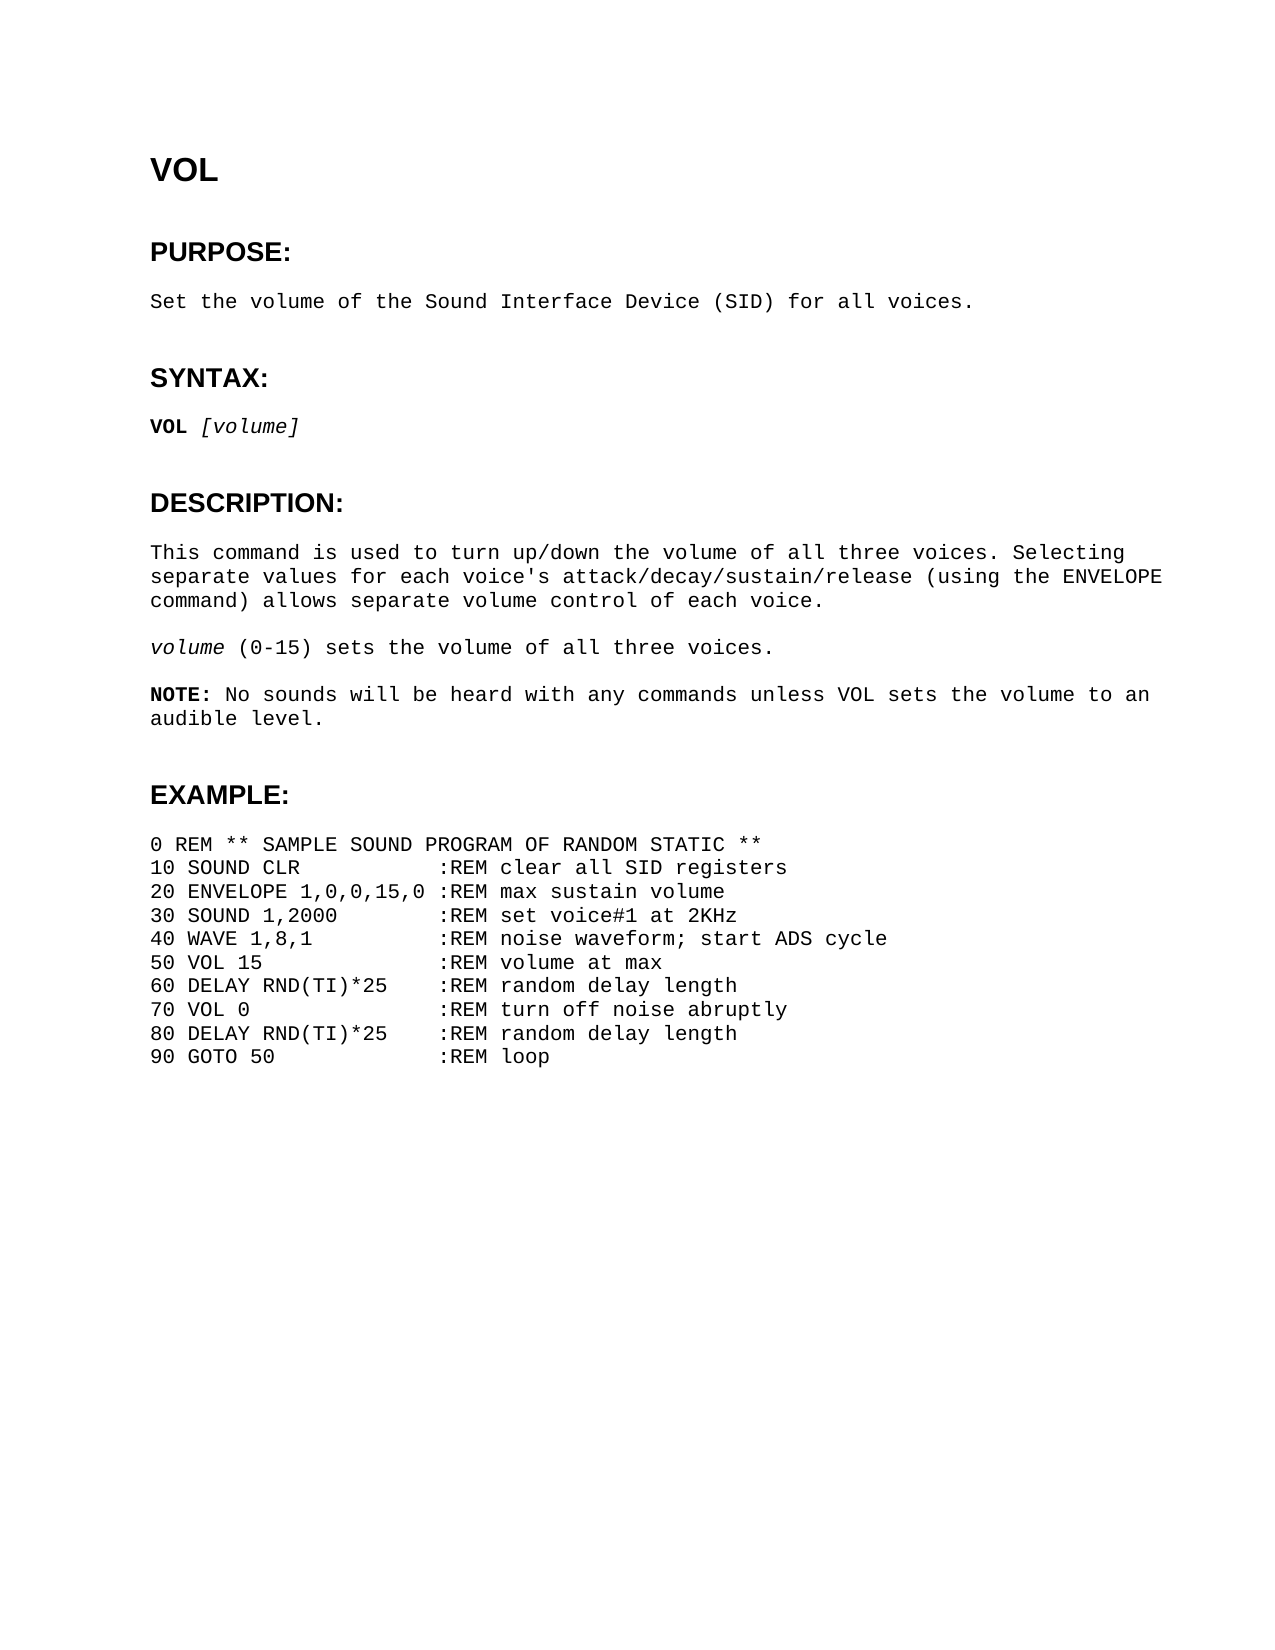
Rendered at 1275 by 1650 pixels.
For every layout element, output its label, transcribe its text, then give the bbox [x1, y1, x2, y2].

text 80 DELAY RND(TI)*25 :REM random delay length [150, 1023, 1162, 1046]
text 20 ENVELOPE 1,0,0,15,0 :REM max sustain volume [150, 881, 1162, 904]
text VOL [150, 150, 1162, 188]
text 30 SOUND 1,2000 :REM set voice#1 at 2KHz [150, 904, 1162, 928]
text 40 WAVE 1,8,1 :REM noise waveform; start ADS cycle [150, 928, 1162, 952]
text PURPOSE: [150, 236, 1162, 267]
text 0 REM ** SAMPLE SOUND PROGRAM OF RANDOM STATIC ** [150, 834, 1162, 857]
text EXAMPLE: [150, 779, 1162, 810]
text This command is used to turn up/down the volume of all three voices. Selecting separate values for each voice's attack/decay/sustain/release (using the ENVELOPE command) allows separate volume control of each voice. [150, 542, 1162, 613]
text 60 DELAY RND(TI)*25 :REM random delay length [150, 976, 1162, 999]
text 90 GOTO 50 :REM loop [150, 1046, 1162, 1070]
text 70 VOL 0 :REM turn off noise abruptly [150, 999, 1162, 1023]
text Set the volume of the Sound Interface Device (SID) for all voices. [150, 291, 1162, 314]
text VOL [volume] [150, 416, 1162, 440]
text volume (0-15) sets the volume of all three voices. [150, 637, 1162, 661]
text 50 VOL 15 :REM volume at max [150, 952, 1162, 976]
text DESCRIPTION: [150, 487, 1162, 519]
text 10 SOUND CLR :REM clear all SID registers [150, 857, 1162, 881]
text NOTE: No sounds will be heard with any commands unless VOL sets the volume to an audible level. [150, 684, 1162, 731]
text SYNTAX: [150, 362, 1162, 393]
